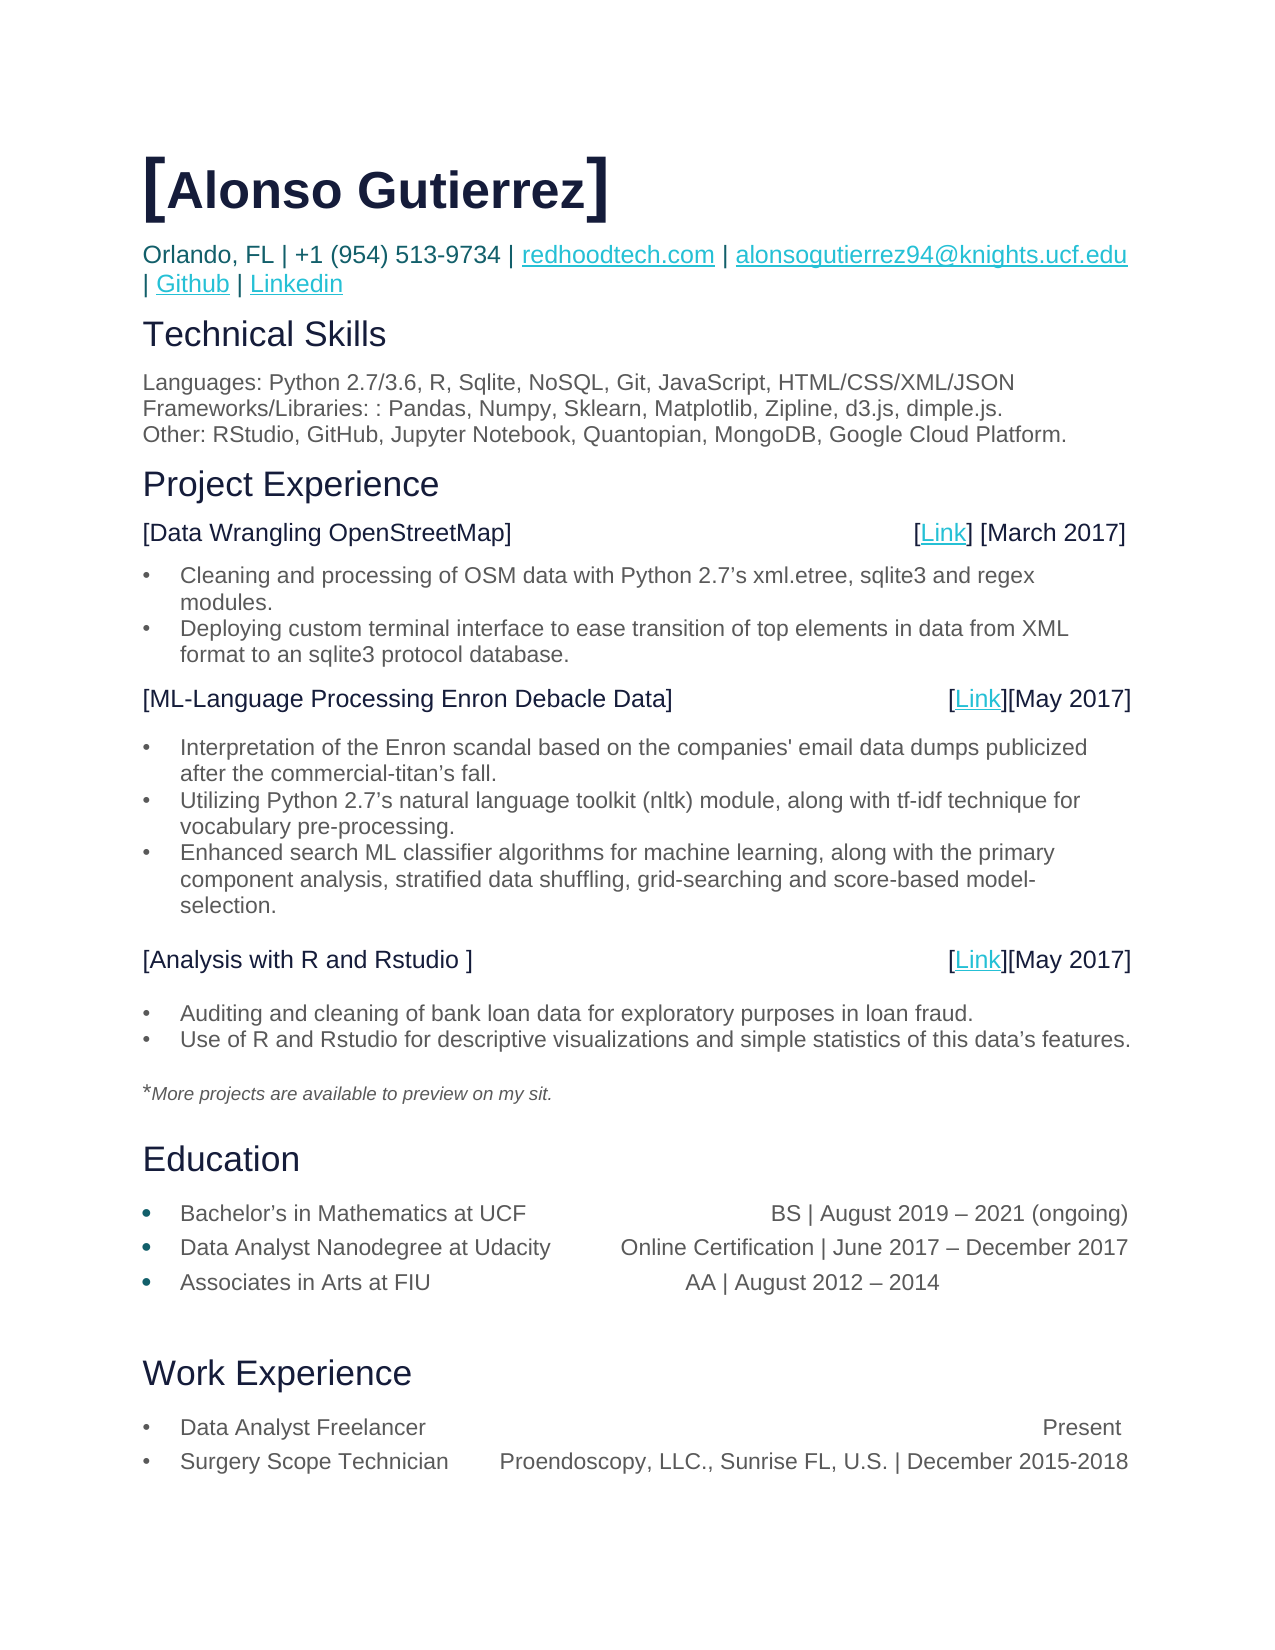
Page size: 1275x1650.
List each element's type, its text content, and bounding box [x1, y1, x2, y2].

list Utilizing Python 2.7’s natural language toolkit (nltk) module, along with tf-idf technique for vocabulary pre-processing. [142, 787, 1132, 839]
text *More projects are available to preview on my sit. [142, 1079, 1132, 1105]
title [Alonso Gutierrez] [142, 142, 1132, 224]
subtitle Work Experience [142, 1353, 1132, 1393]
text Frameworks/Libraries: : Pandas, Numpy, Sklearn, Matplotlib, Zipline, d3.js, dimple.js. [142, 395, 1132, 421]
subtitle [ML-Language Processing Enron Debacle Data] [Link][May 2017] [142, 684, 1132, 713]
list Surgery Scope Technician Proendoscopy, LLC., Sunrise FL, U.S. | December 2015-2018 [142, 1448, 1132, 1475]
list Cleaning and processing of OSM data with Python 2.7’s xml.etree, sqlite3 and regex modules. [142, 562, 1132, 615]
subtitle Education [142, 1138, 1132, 1179]
list Auditing and cleaning of bank loan data for exploratory purposes in loan fraud. [142, 1000, 1132, 1026]
list Enhanced search ML classifier algorithms for machine learning, along with the primary component analysis, stratified data shuffling, grid-searching and score-based model-selection. [142, 839, 1132, 918]
list Associates in Arts at FIU AA | August 2012 – 2014 [142, 1268, 1132, 1295]
list Deploying custom terminal interface to ease transition of top elements in data from XML format to an sqlite3 protocol database. [142, 615, 1132, 668]
text Orlando, FL | +1 (954) 513-9734 | redhoodtech.com | alonsogutierrez94@knights.ucf.edu | Github | Linkedin [142, 240, 1132, 298]
subtitle Technical Skills [142, 313, 1132, 354]
list Bachelor’s in Mathematics at UCF BS | August 2019 – 2021 (ongoing) [142, 1200, 1132, 1226]
subtitle [Data Wrangling OpenStreetMap] [Link] [March 2017] [142, 518, 1132, 547]
text Languages: Python 2.7/3.6, R, Sqlite, NoSQL, Git, JavaScript, HTML/CSS/XML/JSON [142, 369, 1132, 395]
text Other: RStudio, GitHub, Jupyter Notebook, Quantopian, MongoDB, Google Cloud Platform. [142, 421, 1132, 448]
list Data Analyst Nanodegree at Udacity Online Certification | June 2017 – December 2017 [142, 1234, 1132, 1261]
list Interpretation of the Enron scandal based on the companies' email data dumps publicized after the commercial-titan’s fall. [142, 734, 1132, 787]
list Use of R and Rstudio for descriptive visualizations and simple statistics of this data’s features. [142, 1026, 1132, 1052]
list Data Analyst Freelancer Present [142, 1414, 1132, 1441]
subtitle Project Experience [142, 463, 1132, 503]
subtitle [Analysis with R and Rstudio ] [Link][May 2017] [142, 945, 1132, 973]
